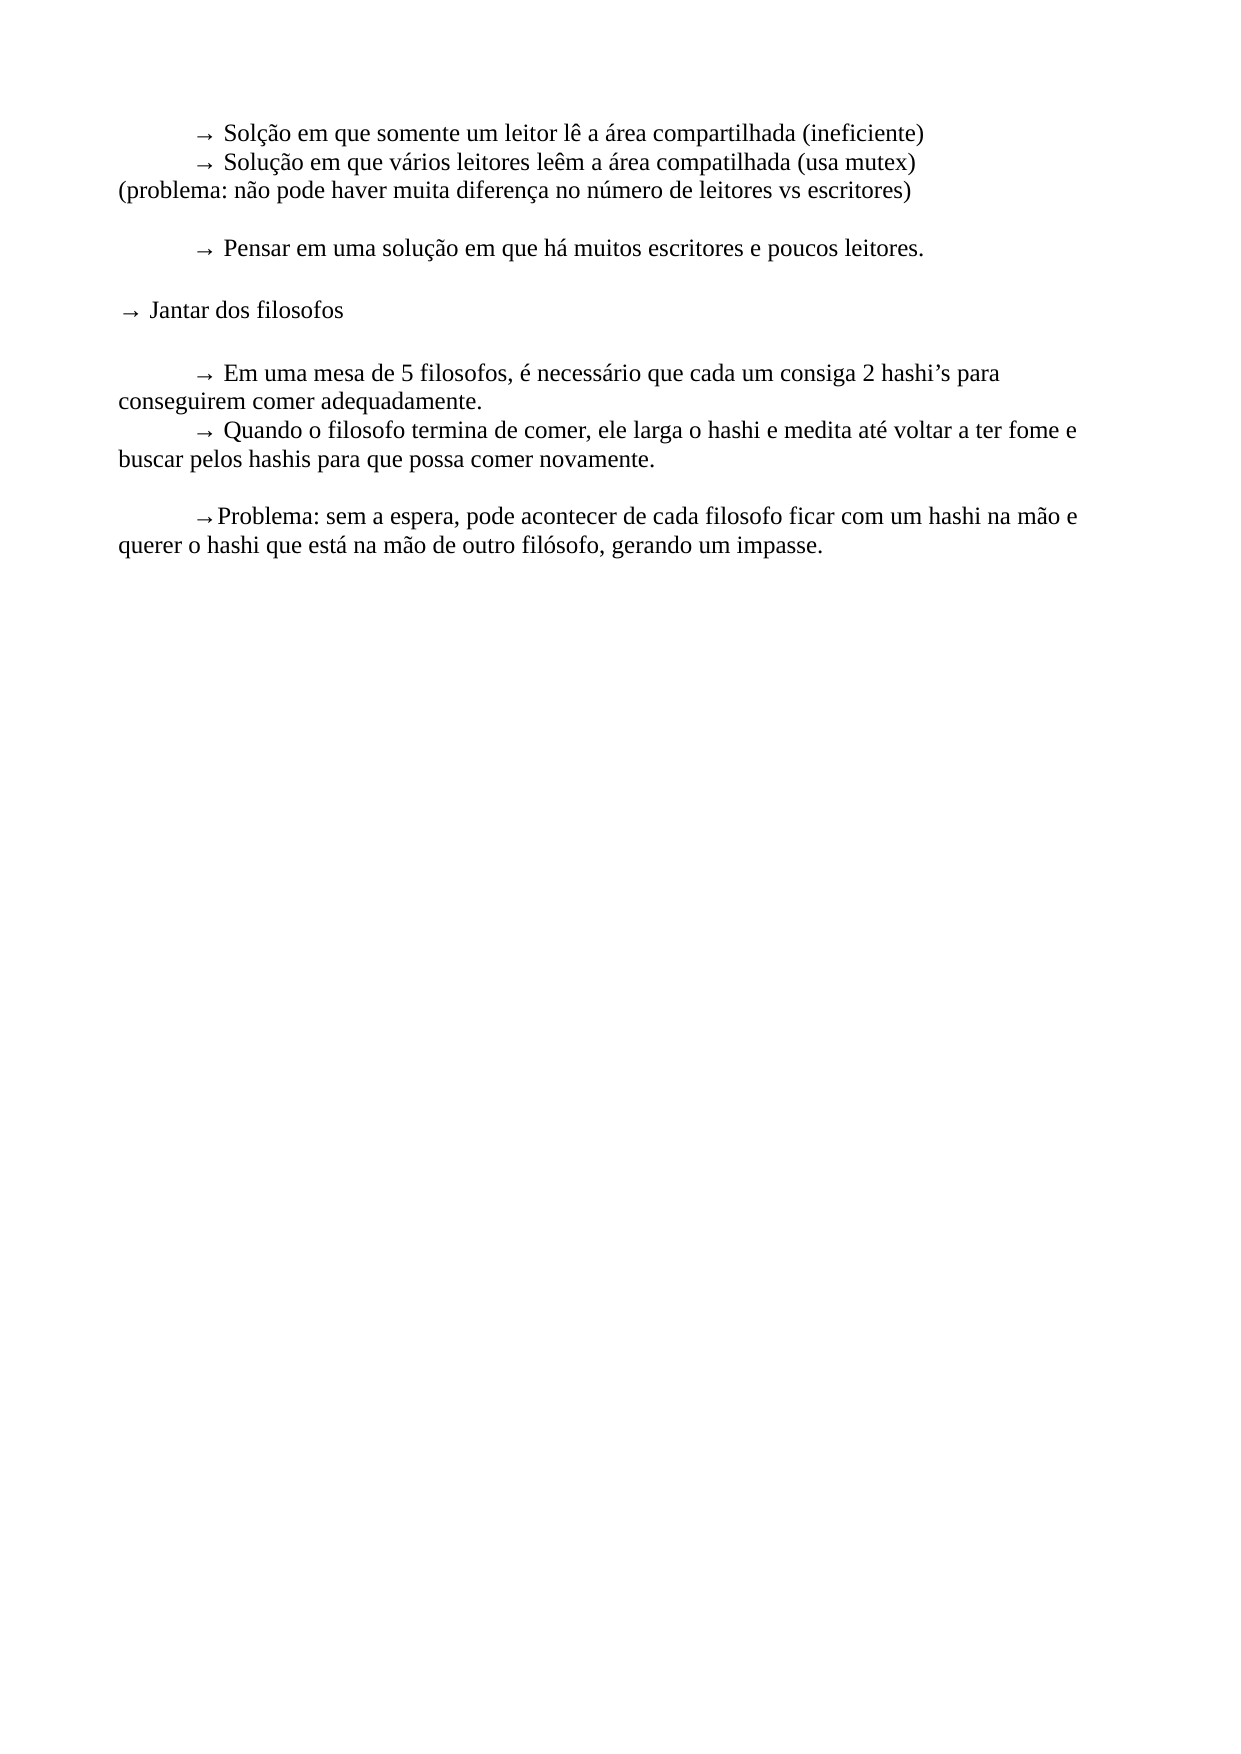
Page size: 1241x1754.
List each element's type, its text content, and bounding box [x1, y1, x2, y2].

text → Jantar dos filosofos [118, 295, 1122, 324]
text (problema: não pode haver muita diferença no número de leitores vs escritores) [118, 176, 1122, 204]
text → Quando o filosofo termina de comer, ele larga o hashi e medita até voltar a ter fome e buscar pelos hashis para que possa comer novamente. [118, 415, 1122, 473]
text → Em uma mesa de 5 filosofos, é necessário que cada um consiga 2 hashi’s para conseguirem comer adequadamente. [118, 358, 1122, 415]
text → Pensar em uma solução em que há muitos escritores e poucos leitores. [118, 233, 1122, 262]
text →Problema: sem a espera, pode acontecer de cada filosofo ficar com um hashi na mão e querer o hashi que está na mão de outro filósofo, gerando um impasse. [118, 501, 1122, 559]
text → Solução em que vários leitores leêm a área compatilhada (usa mutex) [118, 147, 1122, 176]
text → Solção em que somente um leitor lê a área compartilhada (ineficiente) [118, 118, 1122, 147]
